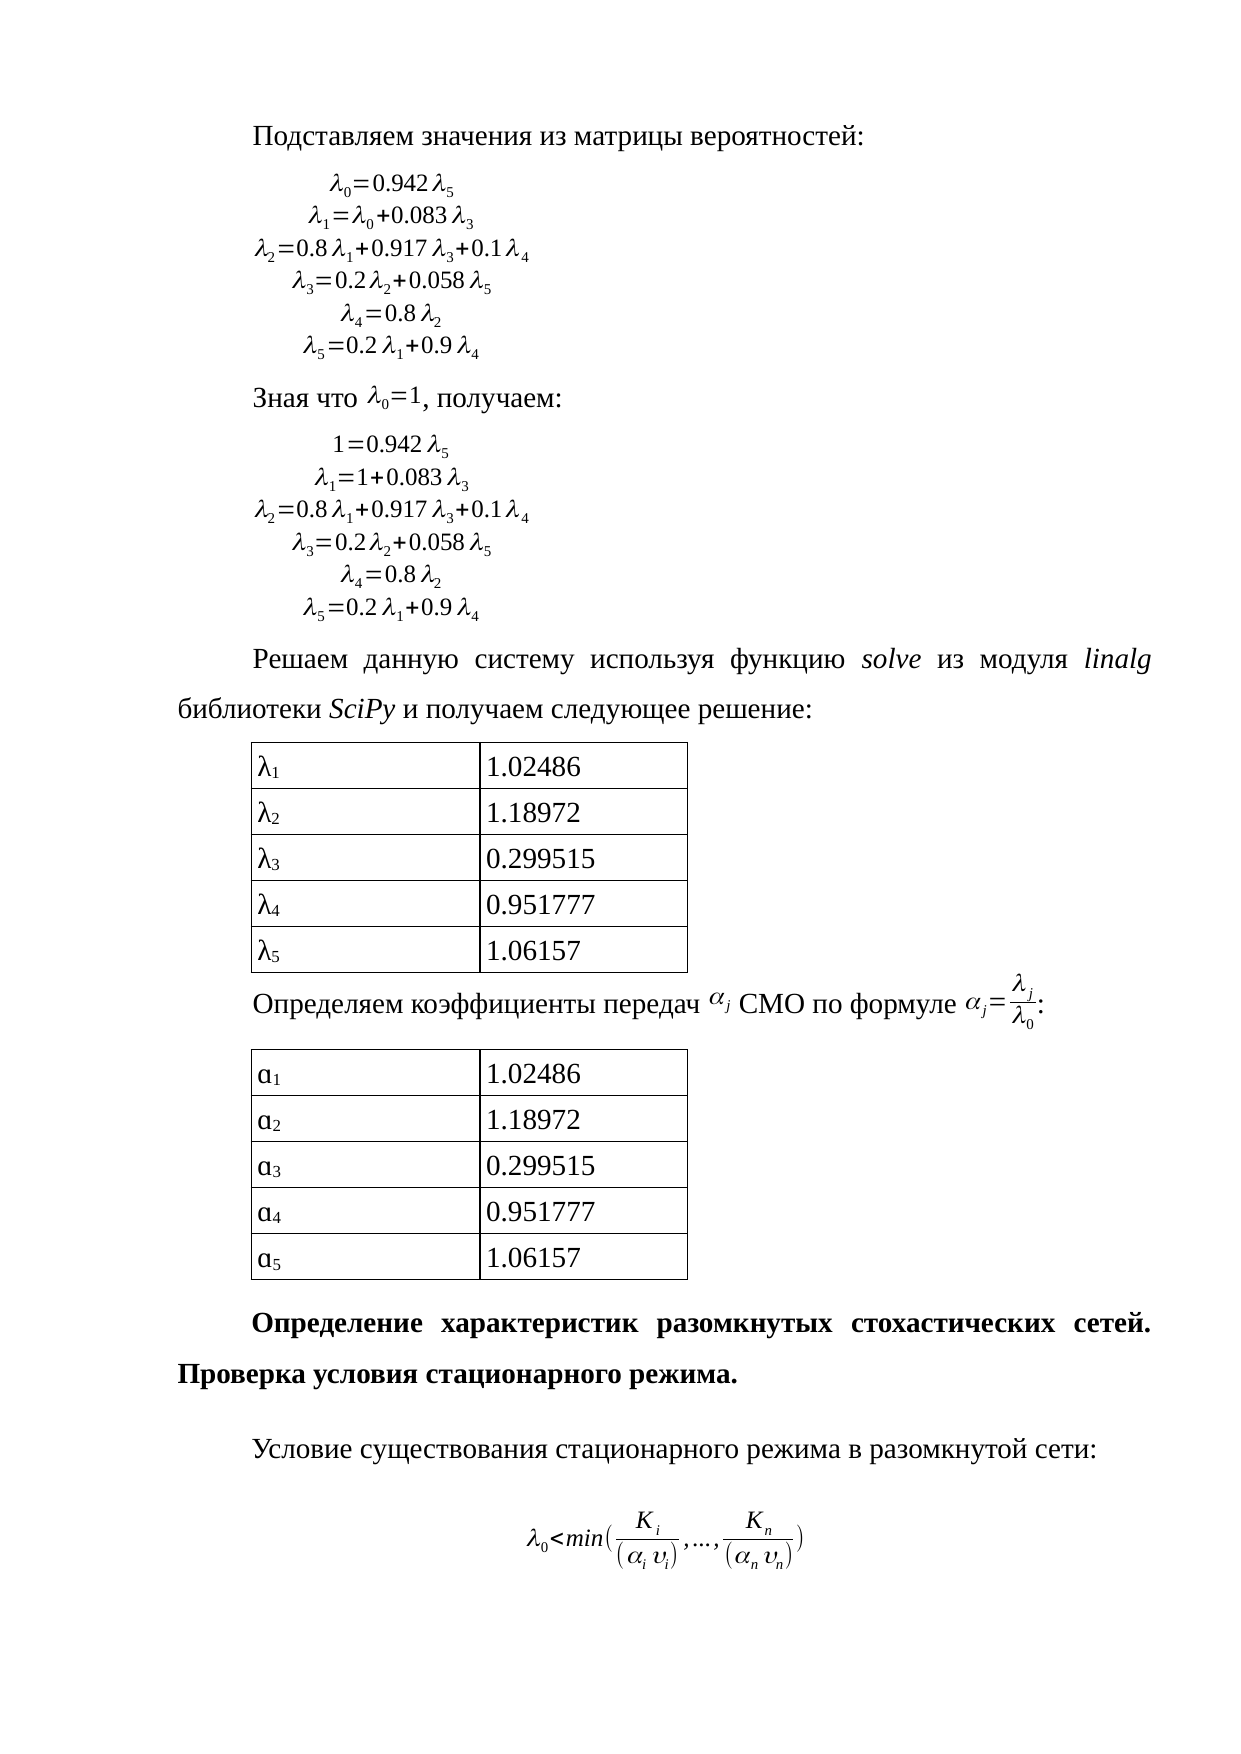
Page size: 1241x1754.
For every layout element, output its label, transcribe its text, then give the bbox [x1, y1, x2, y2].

table_cell ɑ5 [252, 1234, 479, 1279]
table_cell 0.951777 [481, 1188, 687, 1233]
table_cell λ2 [252, 789, 479, 834]
table_cell 0.299515 [481, 1142, 687, 1187]
table_header 1.02486 [481, 743, 687, 788]
table_cell 1.18972 [481, 789, 687, 834]
table_header λ1 [252, 743, 479, 788]
table_cell 0.299515 [481, 835, 687, 880]
text Решаем данную систему используя функцию solve из модуля linalg библиотеки SciPy и получаем следующее решение: [177, 641, 1152, 725]
table_header 1.02486 [481, 1050, 687, 1095]
table_cell 1.06157 [481, 1234, 687, 1279]
table_cell λ4 [252, 881, 479, 926]
table_cell λ5 [252, 927, 479, 972]
text Условие существования стационарного режима в разомкнутой сети: [177, 1431, 1152, 1464]
text Определяем коэффициенты передач СМО по формуле : [177, 973, 1152, 1032]
table_cell ɑ2 [252, 1096, 479, 1141]
table_cell λ3 [252, 835, 479, 880]
text Подставляем значения из матрицы вероятностей: [177, 118, 1152, 152]
table_header ɑ1 [252, 1050, 479, 1095]
table_cell ɑ3 [252, 1142, 479, 1187]
table_cell 1.06157 [481, 927, 687, 972]
table_cell ɑ4 [252, 1188, 479, 1233]
table_cell 0.951777 [481, 881, 687, 926]
text Определение характеристик разомкнутых стохастических сетей. Проверка условия стационарного режима. [177, 1305, 1152, 1389]
text Зная что , получаем: [177, 380, 1152, 413]
table_cell 1.18972 [481, 1096, 687, 1141]
